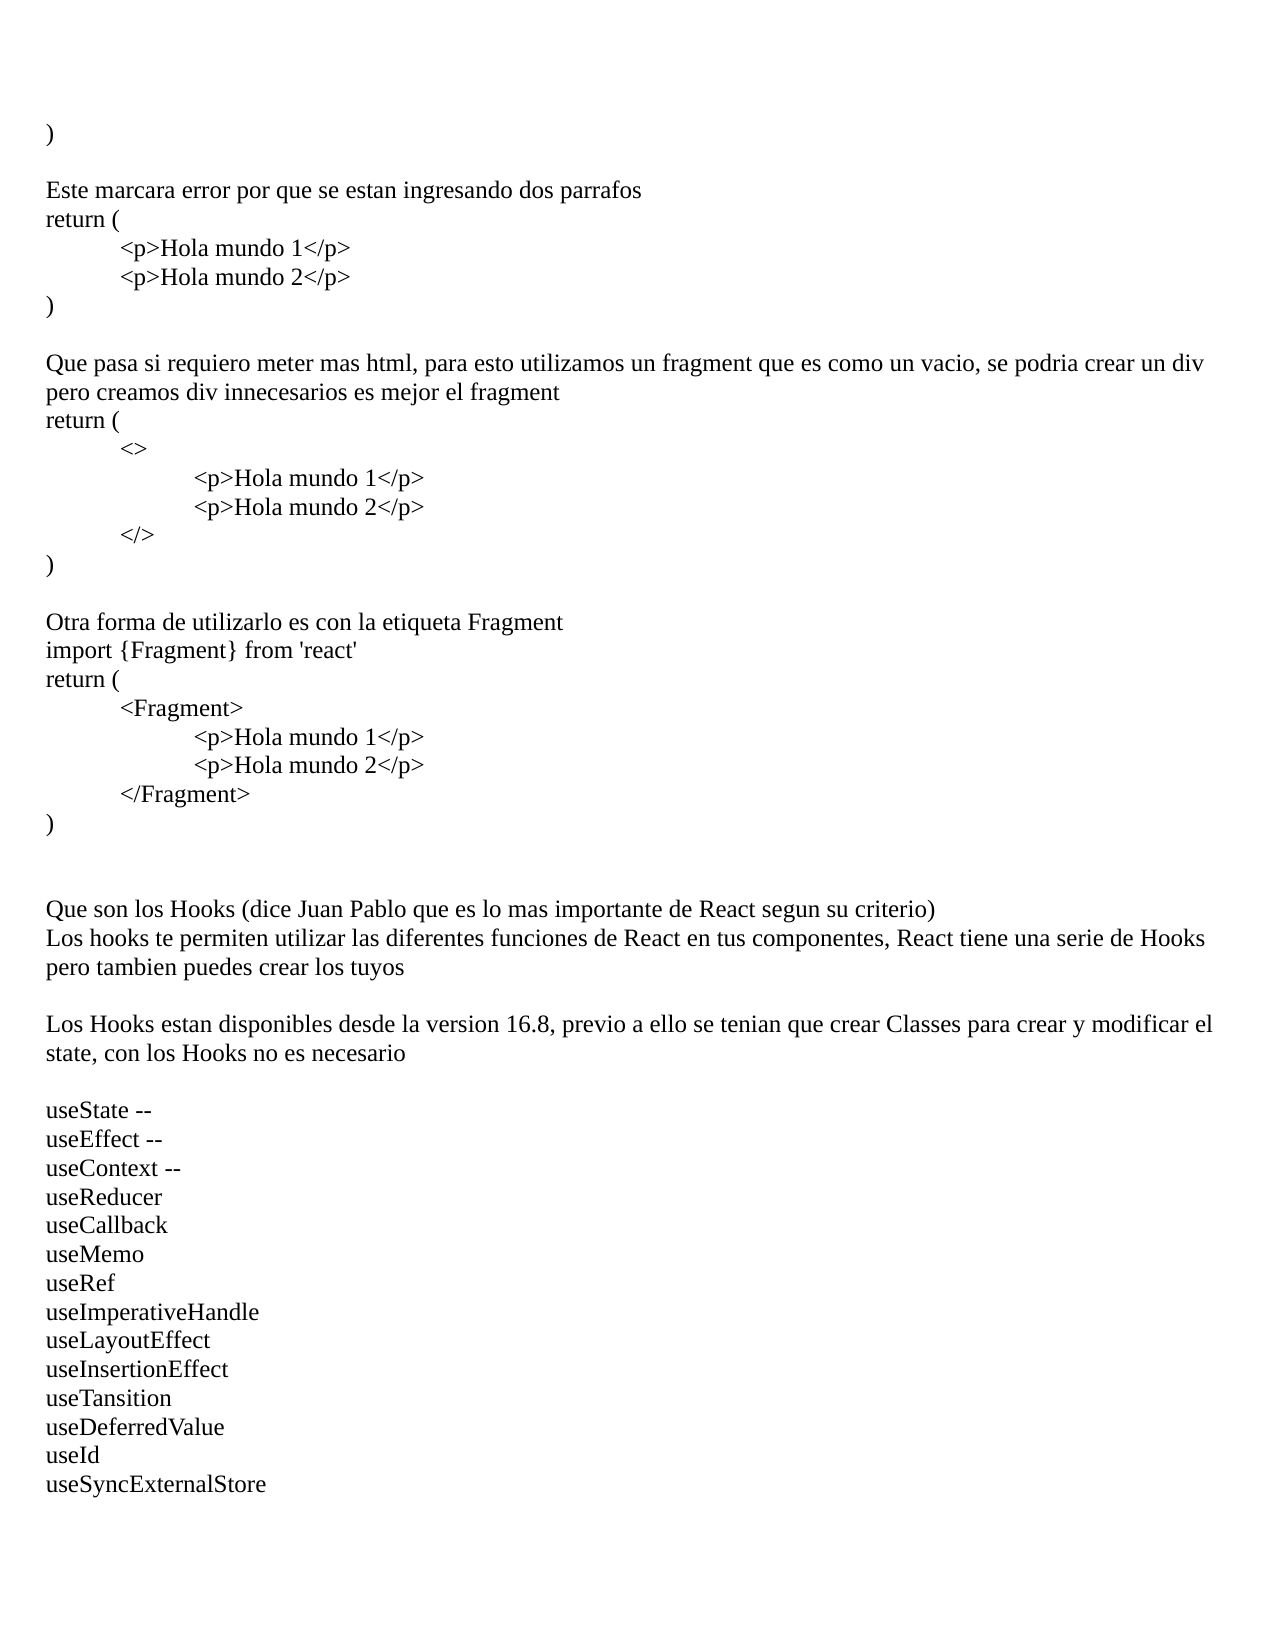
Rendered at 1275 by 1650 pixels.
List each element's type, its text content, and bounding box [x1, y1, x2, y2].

text useTansition [46, 1383, 1227, 1412]
text useCallback [46, 1211, 1227, 1239]
text ) [46, 549, 1227, 578]
text Los hooks te permiten utilizar las diferentes funciones de React en tus componentes, React tiene una serie de Hooks pero tambien puedes crear los tuyos [46, 923, 1227, 981]
text Otra forma de utilizarlo es con la etiqueta Fragment [46, 607, 1227, 636]
text <Fragment> [46, 693, 1227, 722]
text <p>Hola mundo 1</p> [46, 233, 1227, 262]
text Que son los Hooks (dice Juan Pablo que es lo mas importante de React segun su criterio) [46, 894, 1227, 923]
text <> [46, 434, 1227, 463]
text <p>Hola mundo 2</p> [46, 262, 1227, 291]
text useRef [46, 1268, 1227, 1297]
text return ( [46, 204, 1227, 233]
text useState -- [46, 1096, 1227, 1124]
text Este marcara error por que se estan ingresando dos parrafos [46, 176, 1227, 204]
text useMemo [46, 1239, 1227, 1268]
text Que pasa si requiero meter mas html, para esto utilizamos un fragment que es como un vacio, se podria crear un div pero creamos div innecesarios es mejor el fragment [46, 348, 1227, 406]
text useImperativeHandle [46, 1297, 1227, 1326]
text ) [46, 118, 1227, 147]
text useId [46, 1441, 1227, 1469]
text </Fragment> [46, 779, 1227, 808]
text <p>Hola mundo 1</p> [46, 463, 1227, 492]
text Los Hooks estan disponibles desde la version 16.8, previo a ello se tenian que crear Classes para crear y modificar el state, con los Hooks no es necesario [46, 1009, 1227, 1067]
text useSyncExternalStore [46, 1469, 1227, 1498]
text <p>Hola mundo 2</p> [46, 492, 1227, 521]
text </> [46, 521, 1227, 549]
text ) [46, 808, 1227, 837]
text return ( [46, 664, 1227, 693]
text <p>Hola mundo 1</p> [46, 722, 1227, 751]
text <p>Hola mundo 2</p> [46, 751, 1227, 779]
text useLayoutEffect [46, 1326, 1227, 1354]
text ) [46, 291, 1227, 319]
text useInsertionEffect [46, 1354, 1227, 1383]
text useDeferredValue [46, 1412, 1227, 1441]
text import {Fragment} from 'react' [46, 636, 1227, 664]
text useContext -- [46, 1153, 1227, 1182]
text return ( [46, 406, 1227, 434]
text useReducer [46, 1182, 1227, 1211]
text useEffect -- [46, 1124, 1227, 1153]
